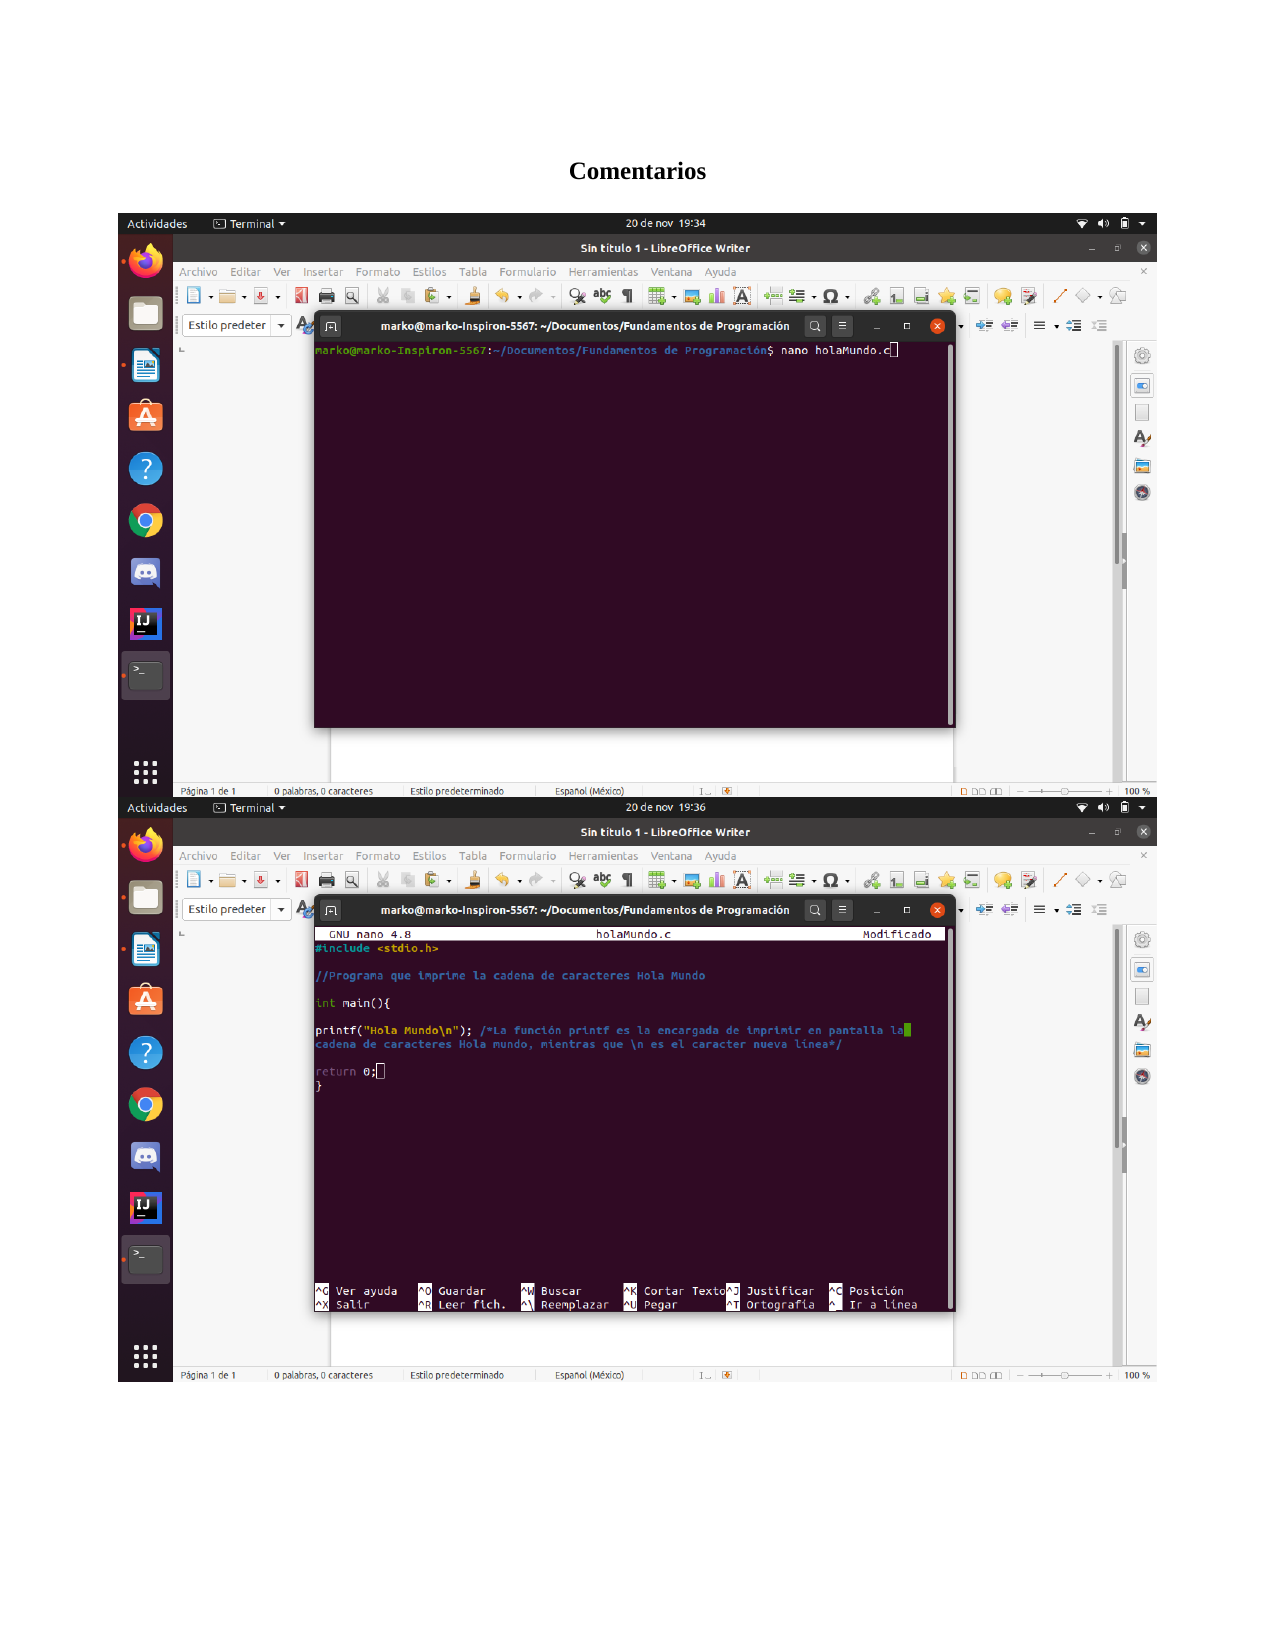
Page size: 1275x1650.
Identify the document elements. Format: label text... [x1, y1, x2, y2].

picture [118, 213, 1157, 1382]
text Comentarios [118, 156, 1157, 185]
